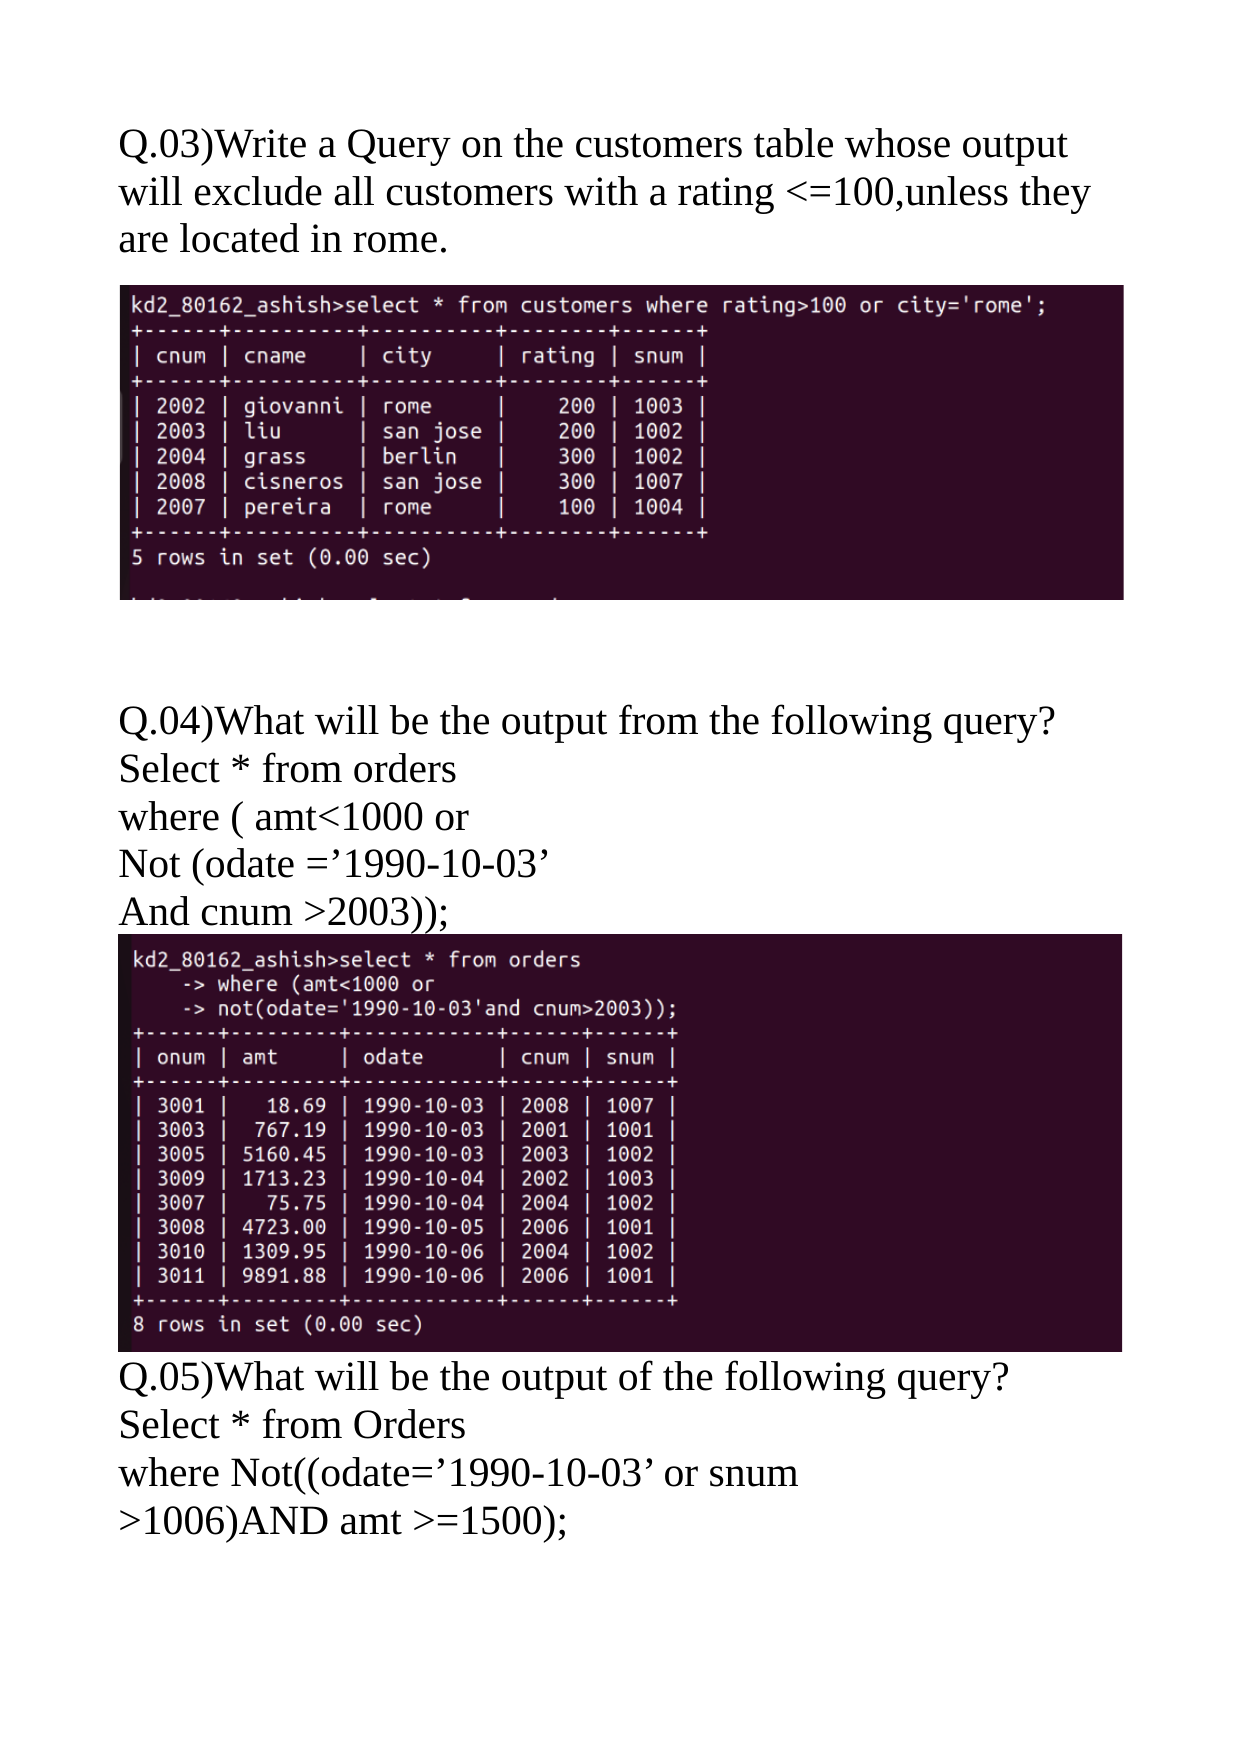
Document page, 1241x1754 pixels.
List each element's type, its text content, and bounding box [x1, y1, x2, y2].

picture [119, 285, 1124, 600]
text Q.04)What will be the output from the following query? [118, 695, 1122, 743]
text And cnum >2003)); [118, 887, 1122, 934]
picture [118, 934, 1123, 1352]
text >1006)AND amt >=1500); [118, 1495, 1122, 1543]
text Not (odate =’1990-10-03’ [118, 839, 1122, 887]
text Q.05)What will be the output of the following query? [118, 1352, 1122, 1399]
text where Not((odate=’1990-10-03’ or snum [118, 1447, 1122, 1495]
text Select * from orders [118, 743, 1122, 791]
text Q.03)Write a Query on the customers table whose output will exclude all customers with a rating <=100,unless they are located in rome. [118, 118, 1122, 262]
text Select * from Orders [118, 1399, 1122, 1447]
text where ( amt<1000 or [118, 791, 1122, 839]
